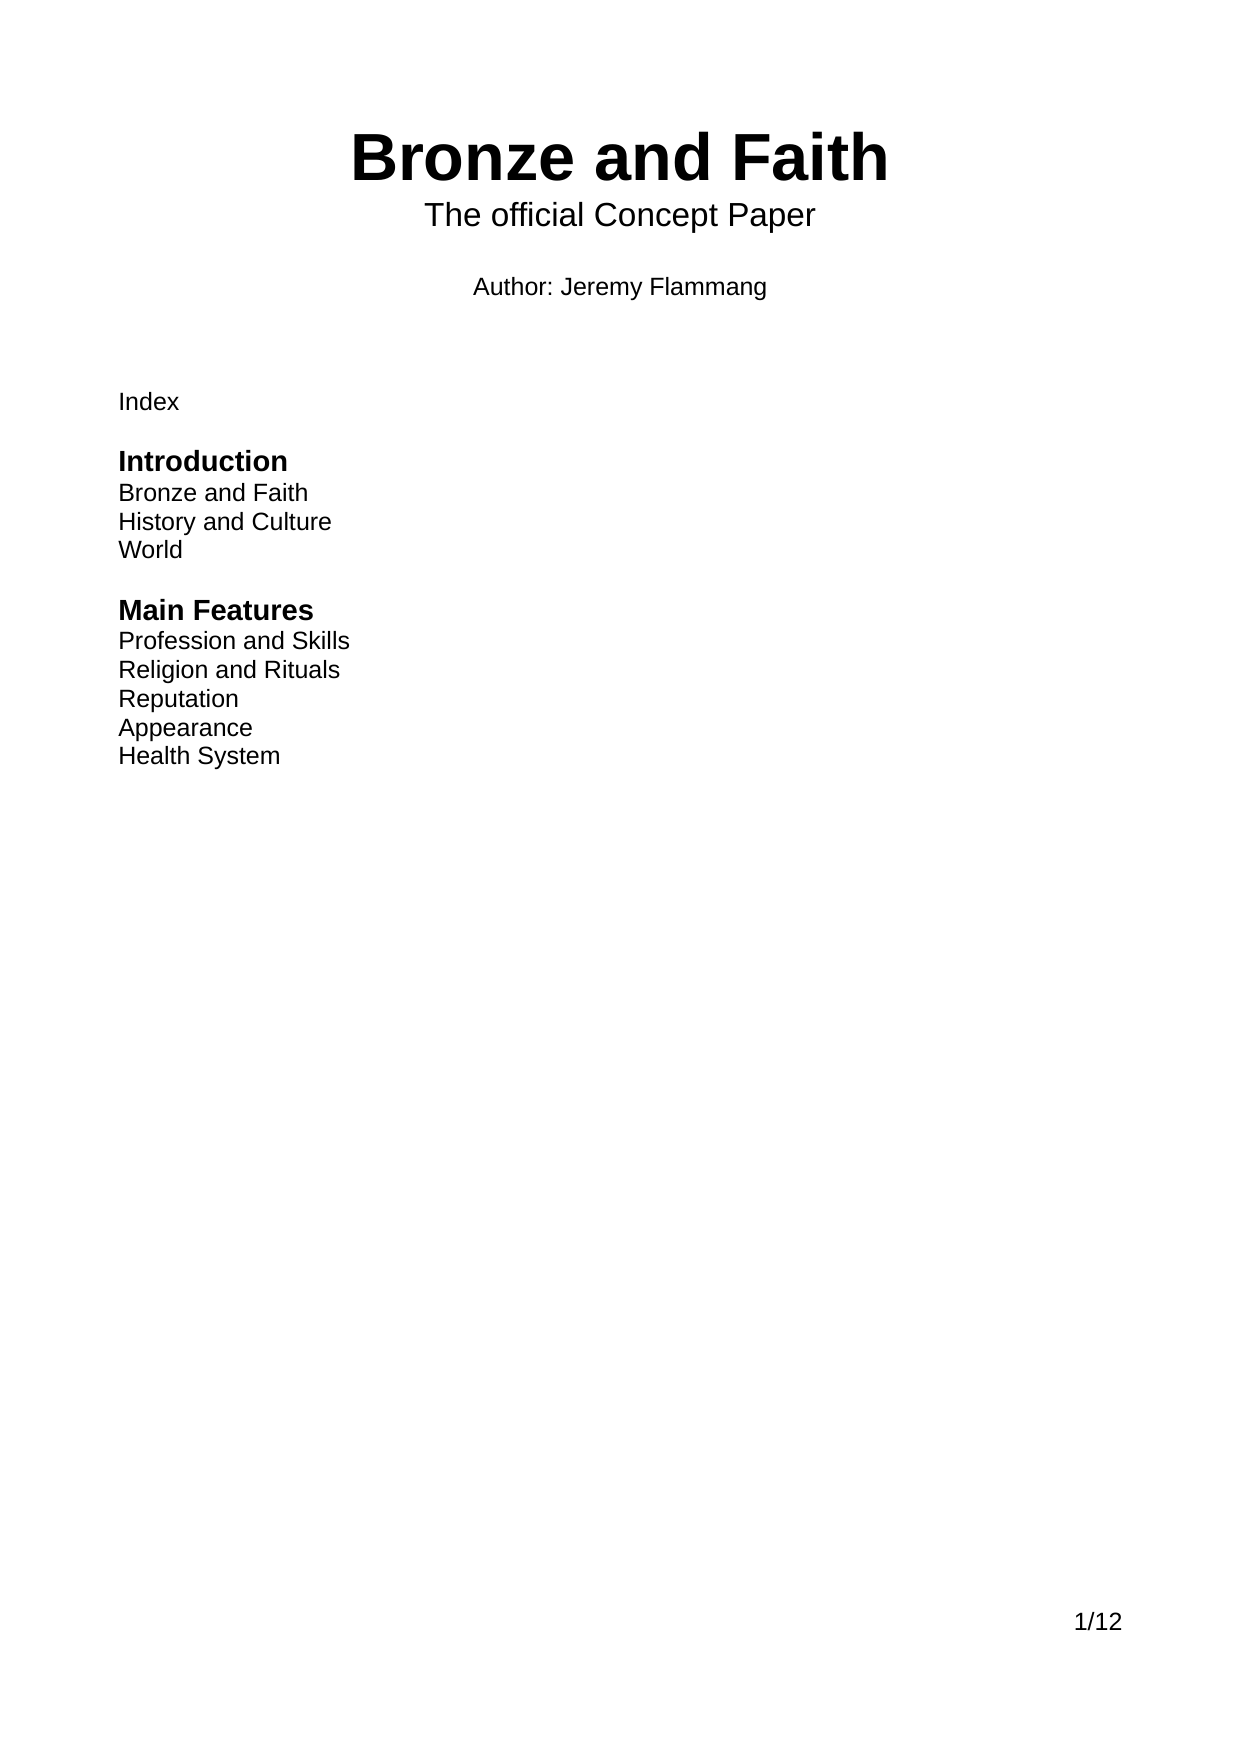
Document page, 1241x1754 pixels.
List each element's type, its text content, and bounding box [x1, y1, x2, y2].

text The official Concept Paper [118, 195, 1122, 233]
text Bronze and Faith [118, 478, 1122, 506]
text Introduction [118, 444, 1122, 478]
text Author: Jeremy Flammang [118, 272, 1122, 300]
text Bronze and Faith [118, 118, 1122, 195]
text World [118, 535, 1122, 564]
text History and Culture [118, 506, 1122, 535]
text Reputation [118, 684, 1122, 712]
text Profession and Skills [118, 626, 1122, 655]
text Index [118, 387, 1122, 415]
text Appearance [118, 712, 1122, 741]
text Religion and Rituals [118, 655, 1122, 684]
text Health System [118, 741, 1122, 770]
text Main Features [118, 593, 1122, 626]
